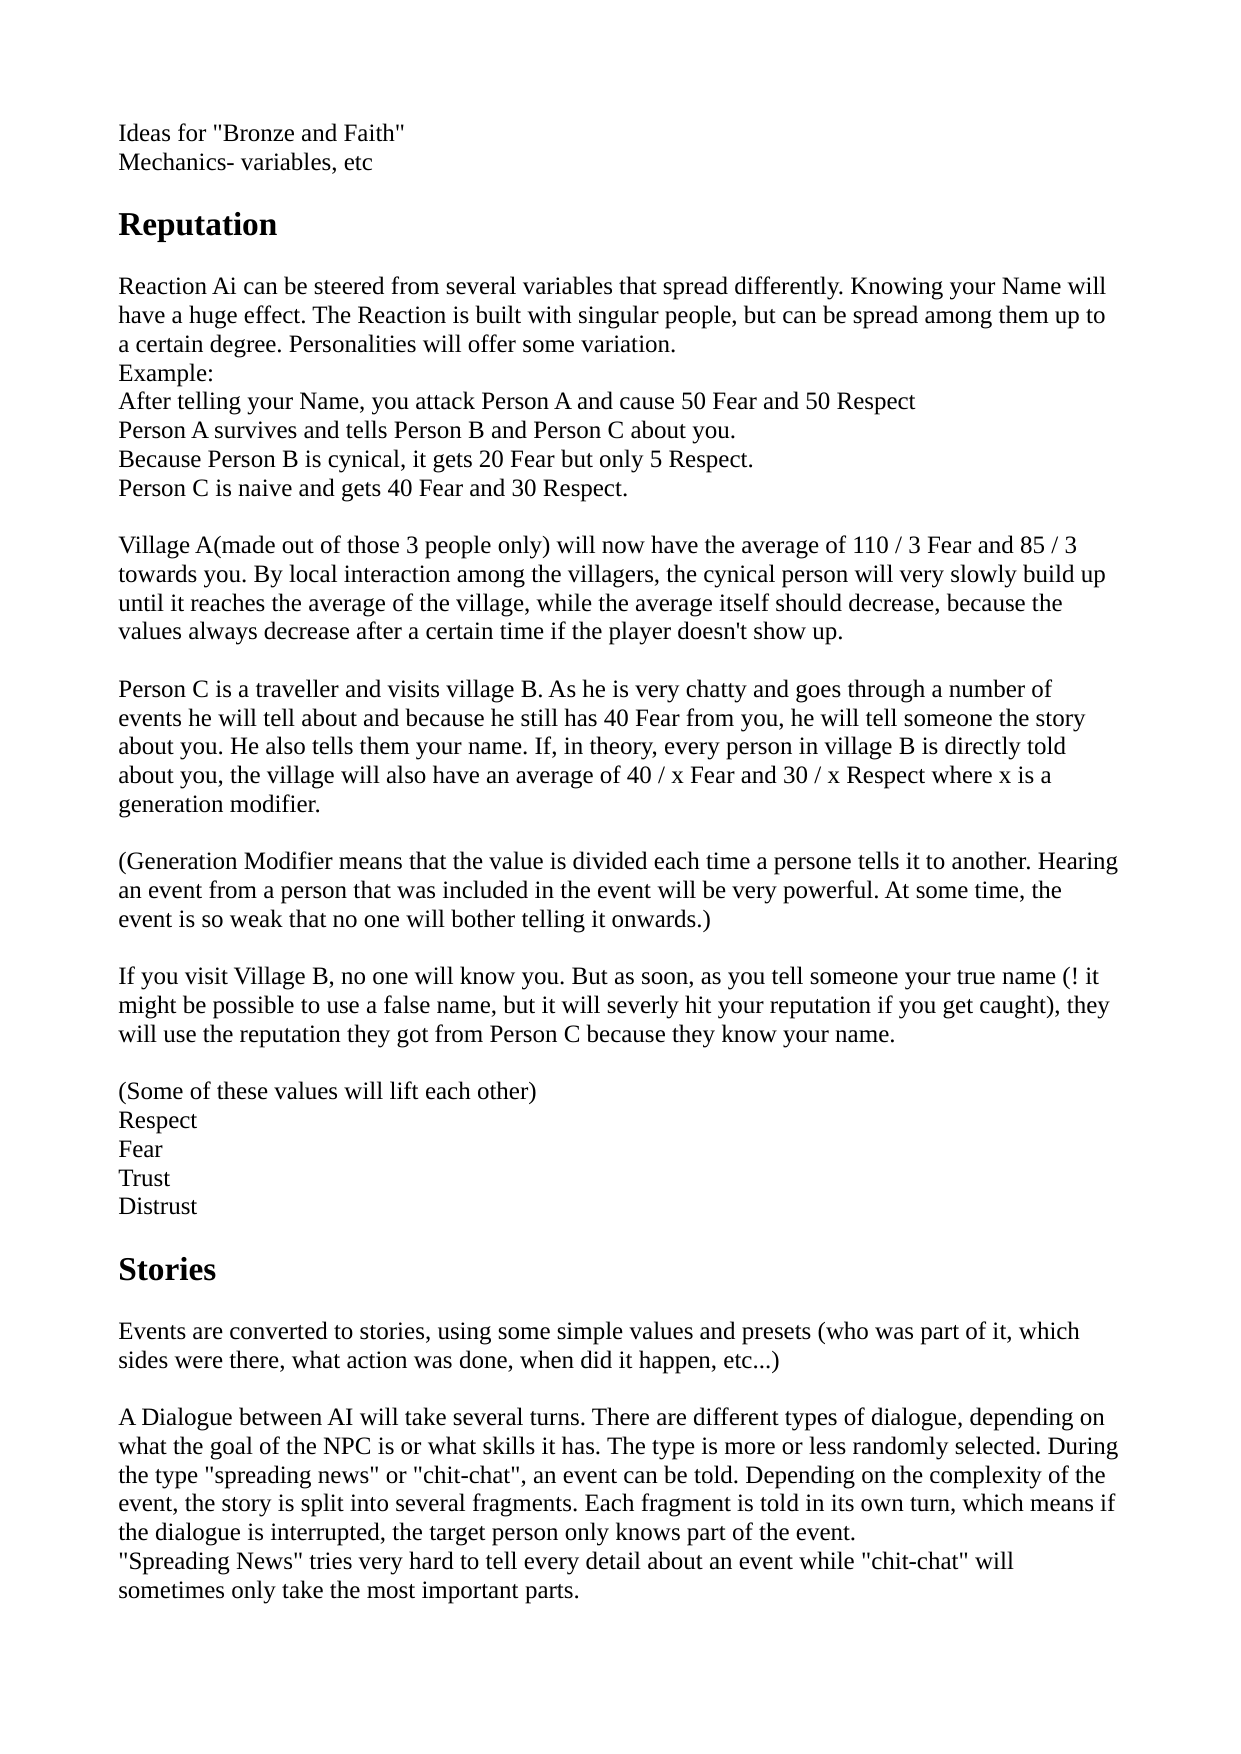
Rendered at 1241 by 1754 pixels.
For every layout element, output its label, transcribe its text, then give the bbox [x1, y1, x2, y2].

text If you visit Village B, no one will know you. But as soon, as you tell someone your true name (! it might be possible to use a false name, but it will severly hit your reputation if you get caught), they will use the reputation they got from Person C because they know your name. [118, 961, 1122, 1048]
text Respect [118, 1105, 1122, 1134]
text Person A survives and tells Person B and Person C about you. [118, 415, 1122, 444]
text Ideas for "Bronze and Faith" [118, 118, 1122, 147]
text Distrust [118, 1191, 1122, 1220]
text A Dialogue between AI will take several turns. There are different types of dialogue, depending on what the goal of the NPC is or what skills it has. The type is more or less randomly selected. During the type "spreading news" or "chit-chat", an event can be told. Depending on the complexity of the event, the story is split into several fragments. Each fragment is told in its own turn, which means if the dialogue is interrupted, the target person only knows part of the event. [118, 1402, 1122, 1546]
text (Generation Modifier means that the value is divided each time a persone tells it to another. Hearing an event from a person that was included in the event will be very powerful. At some time, the event is so weak that no one will bother telling it onwards.) [118, 846, 1122, 933]
text "Spreading News" tries very hard to tell every detail about an event while "chit-chat" will sometimes only take the most important parts. [118, 1546, 1122, 1603]
text Person C is naive and gets 40 Fear and 30 Respect. [118, 473, 1122, 501]
text Village A(made out of those 3 people only) will now have the average of 110 / 3 Fear and 85 / 3 towards you. By local interaction among the villagers, the cynical person will very slowly build up until it reaches the average of the village, while the average itself should decrease, because the values always decrease after a certain time if the player doesn't show up. [118, 530, 1122, 645]
text Reaction Ai can be steered from several variables that spread differently. Knowing your Name will have a huge effect. The Reaction is built with singular people, but can be spread among them up to a certain degree. Personalities will offer some variation. [118, 271, 1122, 358]
text (Some of these values will lift each other) [118, 1076, 1122, 1105]
text After telling your Name, you attack Person A and cause 50 Fear and 50 Respect [118, 386, 1122, 415]
text Example: [118, 358, 1122, 386]
text Mechanics- variables, etc [118, 147, 1122, 176]
text Events are converted to stories, using some simple values and presets (who was part of it, which sides were there, what action was done, when did it happen, etc...) [118, 1316, 1122, 1373]
text Because Person B is cynical, it gets 20 Fear but only 5 Respect. [118, 444, 1122, 473]
text Trust [118, 1163, 1122, 1191]
text Person C is a traveller and visits village B. As he is very chatty and goes through a number of events he will tell about and because he still has 40 Fear from you, he will tell someone the story about you. He also tells them your name. If, in theory, every person in village B is directly told about you, the village will also have an average of 40 / x Fear and 30 / x Respect where x is a generation modifier. [118, 674, 1122, 818]
text Stories [118, 1249, 1122, 1287]
text Fear [118, 1134, 1122, 1163]
text Reputation [118, 204, 1122, 243]
